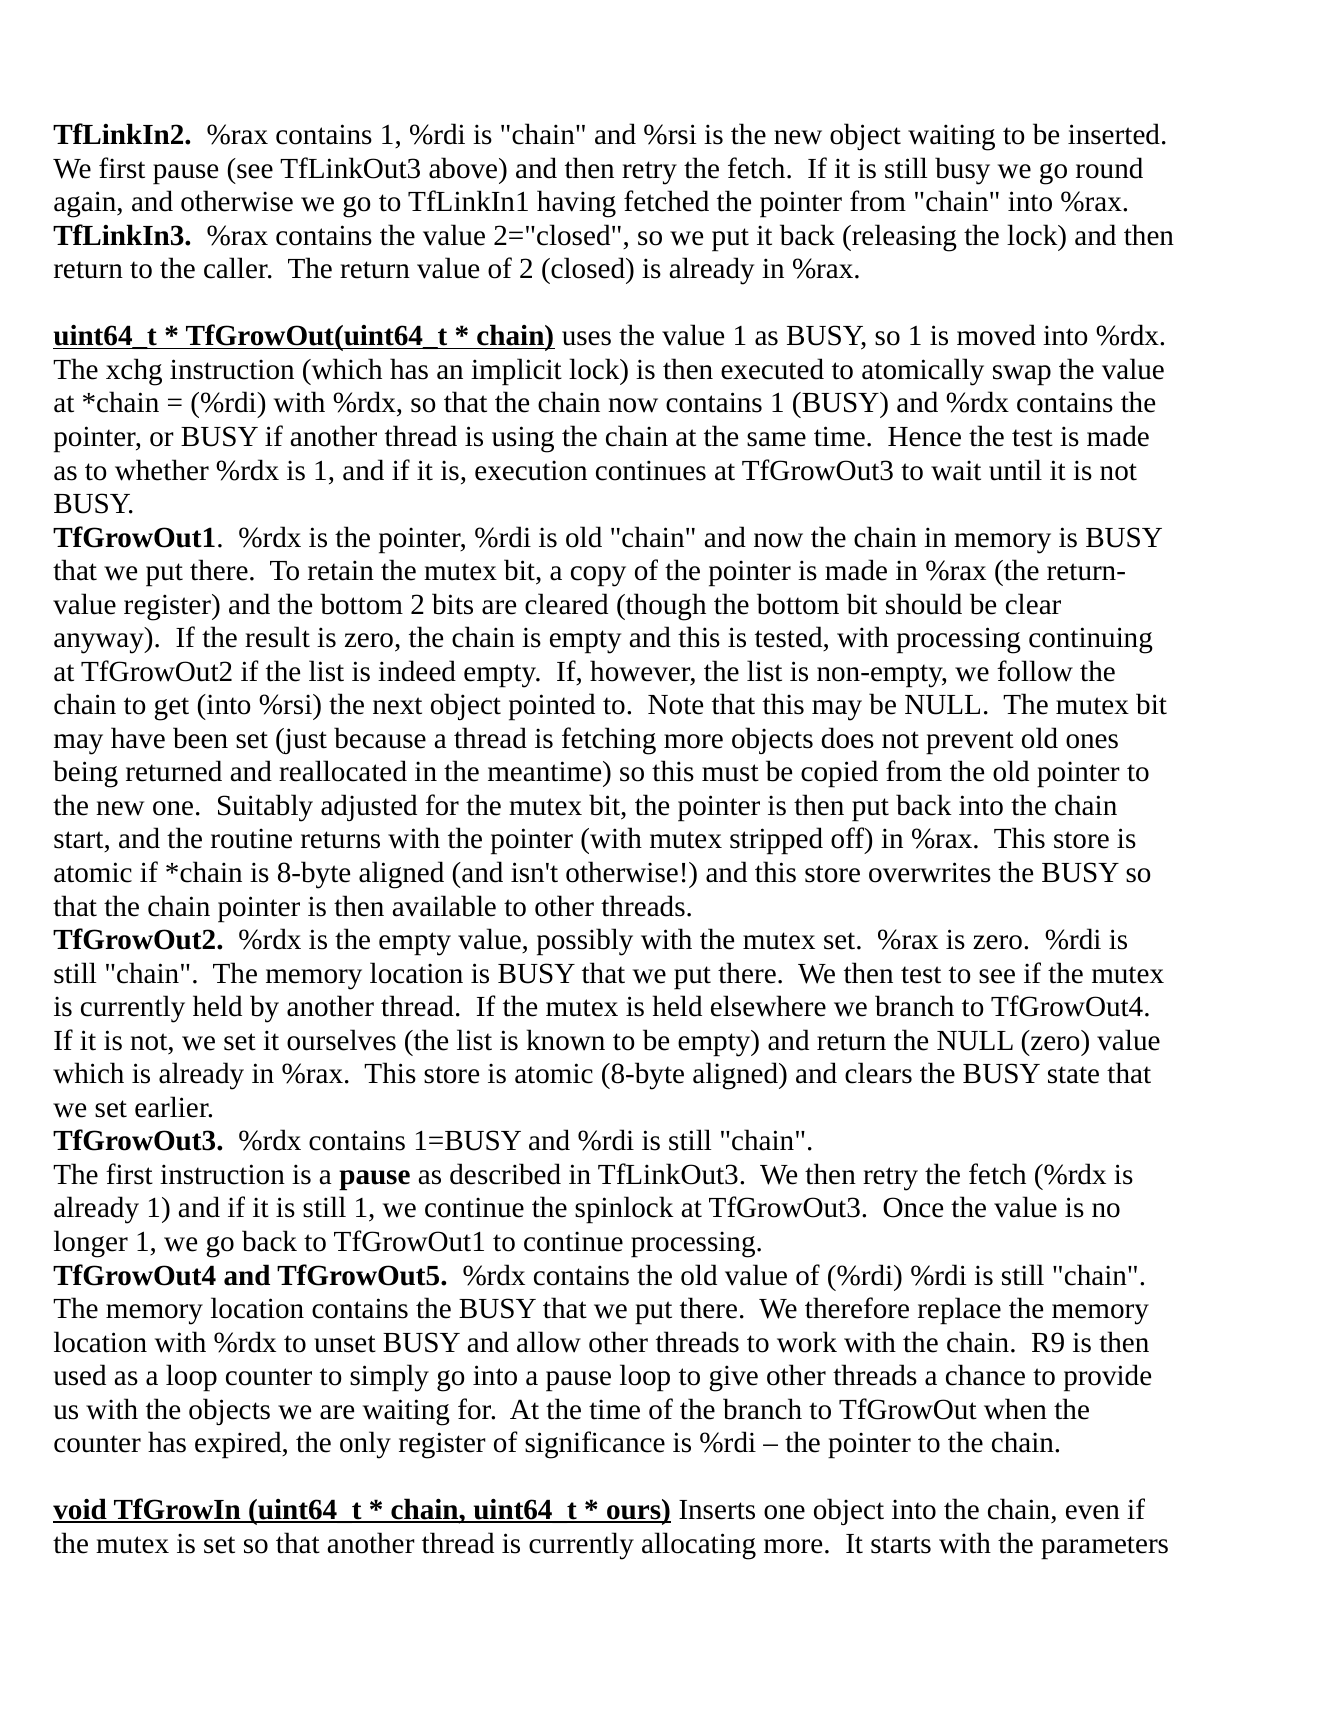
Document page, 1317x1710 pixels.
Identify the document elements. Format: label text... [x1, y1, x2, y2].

text The first instruction is a pause as described in TfLinkOut3. We then retry the fetch (%rdx is already 1) and if it is still 1, we continue the spinlock at TfGrowOut3. Once the value is no longer 1, we go back to TfGrowOut1 to continue processing. [53, 1157, 1174, 1258]
text TfGrowOut1. %rdx is the pointer, %rdi is old "chain" and now the chain in memory is BUSY that we put there. To retain the mutex bit, a copy of the pointer is made in %rax (the return-value register) and the bottom 2 bits are cleared (though the bottom bit should be clear anyway). If the result is zero, the chain is empty and this is tested, with processing continuing at TfGrowOut2 if the list is indeed empty. If, however, the list is non-empty, we follow the chain to get (into %rsi) the next object pointed to. Note that this may be NULL. The mutex bit may have been set (just because a thread is fetching more objects does not prevent old ones being returned and reallocated in the meantime) so this must be copied from the old pointer to the new one. Suitably adjusted for the mutex bit, the pointer is then put back into the chain start, and the routine returns with the pointer (with mutex stripped off) in %rax. This store is atomic if *chain is 8-byte aligned (and isn't otherwise!) and this store overwrites the BUSY so that the chain pointer is then available to other threads. [53, 520, 1174, 922]
text TfGrowOut3. %rdx contains 1=BUSY and %rdi is still "chain". [53, 1123, 1174, 1157]
text TfLinkIn3. %rax contains the value 2="closed", so we put it back (releasing the lock) and then return to the caller. The return value of 2 (closed) is already in %rax. [53, 218, 1174, 285]
text TfGrowOut4 and TfGrowOut5. %rdx contains the old value of (%rdi) %rdi is still "chain". The memory location contains the BUSY that we put there. We therefore replace the memory location with %rdx to unset BUSY and allow other threads to work with the chain. R9 is then used as a loop counter to simply go into a pause loop to give other threads a chance to provide us with the objects we are waiting for. At the time of the branch to TfGrowOut when the counter has expired, the only register of significance is %rdi – the pointer to the chain. [53, 1258, 1174, 1459]
text TfGrowOut2. %rdx is the empty value, possibly with the mutex set. %rax is zero. %rdi is still "chain". The memory location is BUSY that we put there. We then test to see if the mutex is currently held by another thread. If the mutex is held elsewhere we branch to TfGrowOut4. If it is not, we set it ourselves (the list is known to be empty) and return the NULL (zero) value which is already in %rax. This store is atomic (8-byte aligned) and clears the BUSY state that we set earlier. [53, 922, 1174, 1123]
text TfLinkIn2. %rax contains 1, %rdi is "chain" and %rsi is the new object waiting to be inserted. [53, 117, 1174, 151]
text uint64_t * TfGrowOut(uint64_t * chain) uses the value 1 as BUSY, so 1 is moved into %rdx. The xchg instruction (which has an implicit lock) is then executed to atomically swap the value at *chain = (%rdi) with %rdx, so that the chain now contains 1 (BUSY) and %rdx contains the pointer, or BUSY if another thread is using the chain at the same time. Hence the test is made as to whether %rdx is 1, and if it is, execution continues at TfGrowOut3 to wait until it is not BUSY. [53, 318, 1174, 520]
text We first pause (see TfLinkOut3 above) and then retry the fetch. If it is still busy we go round again, and otherwise we go to TfLinkIn1 having fetched the pointer from "chain" into %rax. [53, 151, 1174, 218]
text void TfGrowIn (uint64_t * chain, uint64_t * ours) Inserts one object into the chain, even if the mutex is set so that another thread is currently allocating more. It starts with the parameters [53, 1492, 1174, 1559]
